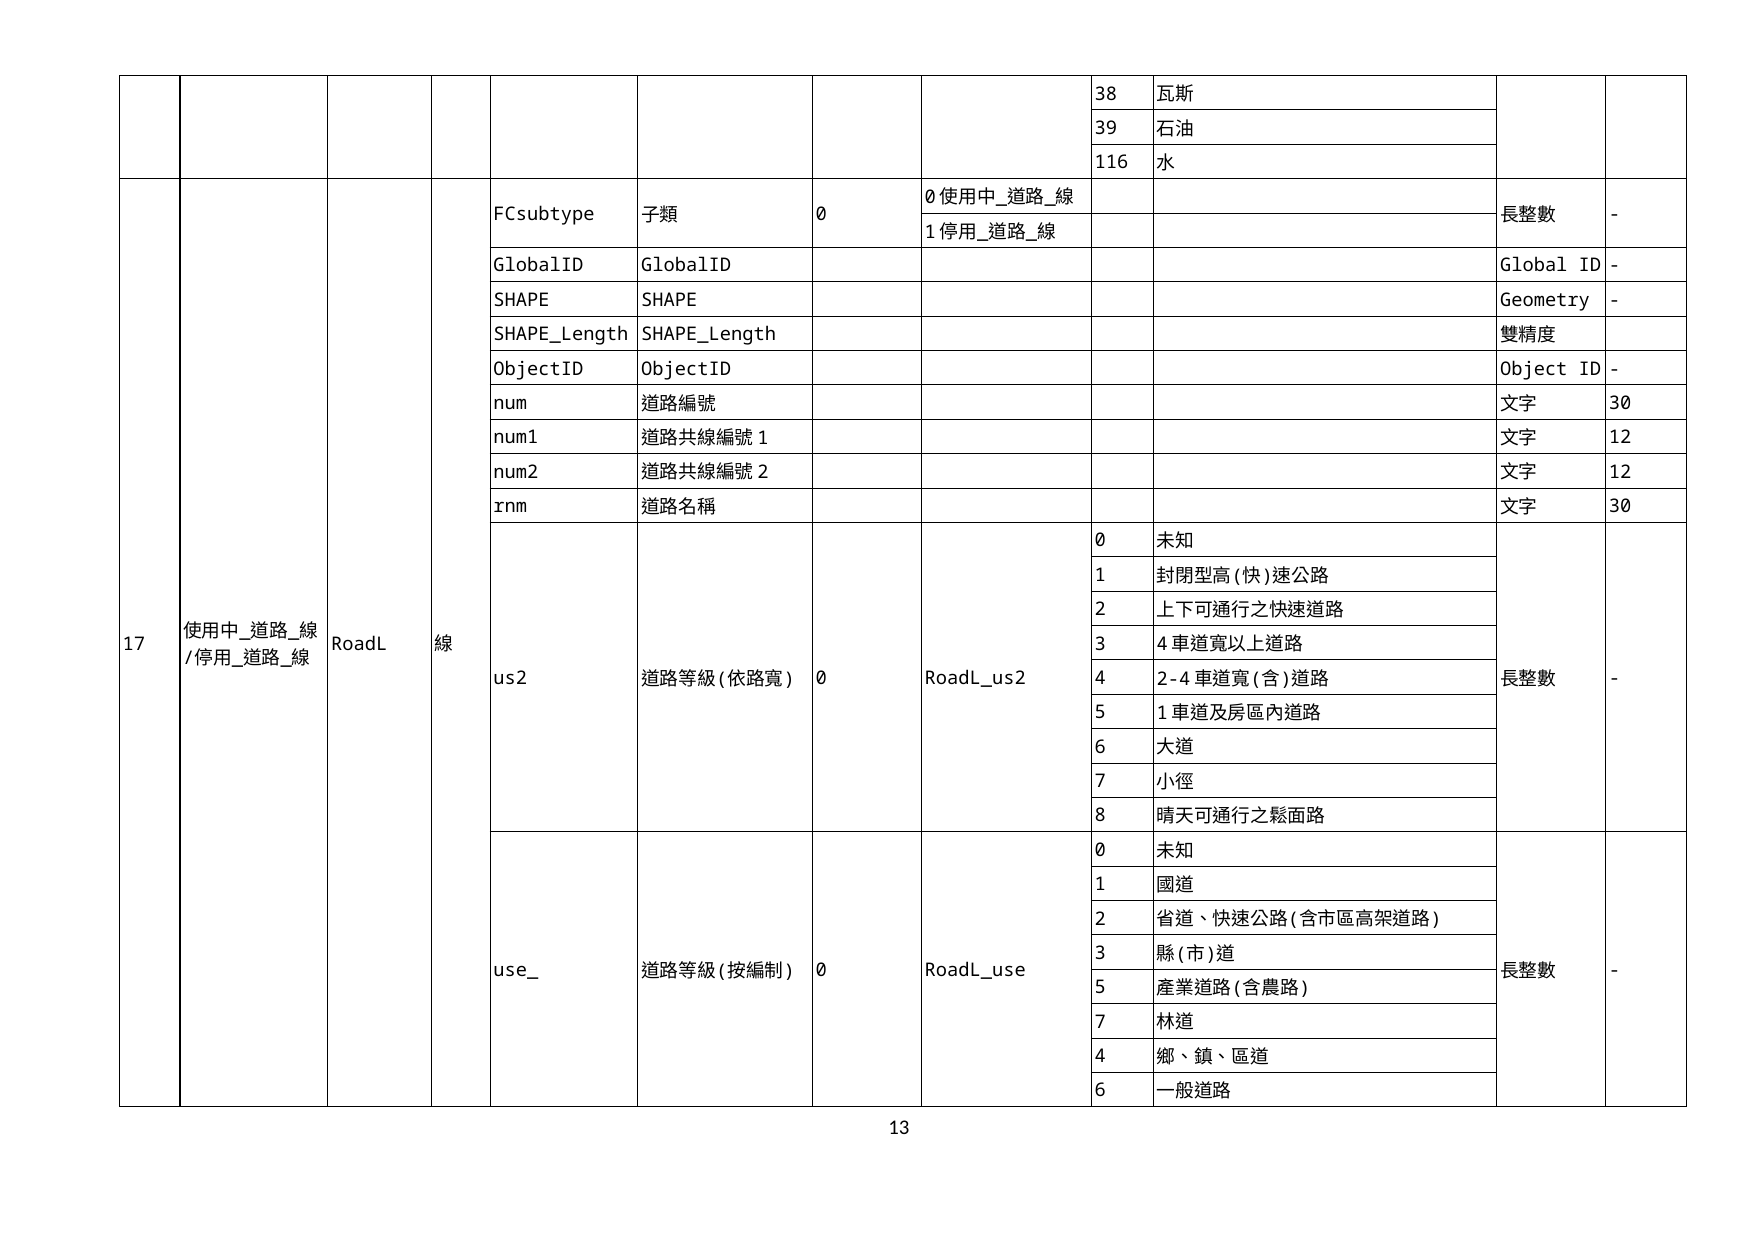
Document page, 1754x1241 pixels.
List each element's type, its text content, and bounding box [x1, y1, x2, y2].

table_cell 0 [813, 179, 921, 247]
table_cell 水 [1154, 145, 1496, 178]
table_cell 30 [1606, 489, 1686, 522]
table_cell [1154, 317, 1496, 350]
table_cell [1092, 282, 1153, 316]
table_cell 38 [1092, 76, 1153, 109]
table_cell [1154, 420, 1496, 453]
table_cell [1092, 454, 1153, 487]
table_cell - [1606, 351, 1686, 384]
table_cell [1606, 317, 1686, 350]
table_cell 鄉、鎮、區道 [1154, 1039, 1496, 1072]
table_cell [922, 420, 1091, 453]
table_cell 小徑 [1154, 764, 1496, 797]
table_cell GlobalID [491, 248, 637, 281]
table_cell [1154, 179, 1496, 212]
table_cell 瓦斯 [1154, 76, 1496, 109]
table_cell 道路等級(按編制) [638, 832, 812, 1106]
table_cell [1092, 489, 1153, 522]
table_cell [1092, 420, 1153, 453]
table_cell [813, 351, 921, 384]
table_cell 17 [120, 179, 179, 1106]
table_cell 5 [1092, 695, 1153, 728]
table_cell 道路等級(依路寬) [638, 523, 812, 831]
table_cell 39 [1092, 110, 1153, 144]
table_cell 8 [1092, 798, 1153, 831]
table_cell - [1606, 282, 1686, 316]
table_cell 0 [1092, 523, 1153, 556]
table_cell SHAPE [491, 282, 637, 316]
table_cell 長整數 [1497, 179, 1605, 247]
table_cell 文字 [1497, 420, 1605, 453]
table_cell [813, 282, 921, 316]
table_cell 一般道路 [1154, 1073, 1496, 1106]
table_cell [813, 76, 921, 178]
table_cell Geometry [1497, 282, 1605, 316]
table_cell ObjectID [638, 351, 812, 384]
table_cell [1154, 248, 1496, 281]
table_cell [491, 76, 637, 178]
table_cell 2-4車道寬(含)道路 [1154, 660, 1496, 694]
table_cell 7 [1092, 1004, 1153, 1037]
table_cell 3 [1092, 626, 1153, 659]
table_cell [1154, 489, 1496, 522]
table_cell 國道 [1154, 867, 1496, 900]
table_cell [638, 76, 812, 178]
table_cell Global ID [1497, 248, 1605, 281]
table_cell 4 [1092, 660, 1153, 694]
table_cell 大道 [1154, 729, 1496, 762]
table_cell 116 [1092, 145, 1153, 178]
table_cell RoadL_use [922, 832, 1091, 1106]
table_cell 未知 [1154, 523, 1496, 556]
table_cell [181, 76, 327, 178]
table_cell 未知 [1154, 832, 1496, 866]
table_cell 1 [1092, 867, 1153, 900]
table_cell [922, 76, 1091, 178]
table_cell num1 [491, 420, 637, 453]
table_cell [1154, 282, 1496, 316]
table_cell 線 [432, 179, 490, 1106]
table_cell 2 [1092, 901, 1153, 934]
table_cell 0 [813, 832, 921, 1106]
table_cell [1092, 317, 1153, 350]
table_cell [120, 76, 179, 178]
table_cell 文字 [1497, 489, 1605, 522]
table_cell [813, 420, 921, 453]
table_cell 石油 [1154, 110, 1496, 144]
table_cell 3 [1092, 935, 1153, 969]
table_cell 封閉型高(快)速公路 [1154, 557, 1496, 591]
table_cell us2 [491, 523, 637, 831]
table_cell 7 [1092, 764, 1153, 797]
table_cell 文字 [1497, 385, 1605, 419]
table_cell 6 [1092, 729, 1153, 762]
table_cell - [1606, 523, 1686, 831]
table_cell [813, 489, 921, 522]
table_cell 縣(市)道 [1154, 935, 1496, 969]
table_cell [328, 76, 431, 178]
table_cell 省道、快速公路(含市區高架道路) [1154, 901, 1496, 934]
table_cell 0 [813, 523, 921, 831]
table_cell ObjectID [491, 351, 637, 384]
table_cell 道路共線編號1 [638, 420, 812, 453]
table_cell SHAPE_Length [638, 317, 812, 350]
table_cell [1092, 351, 1153, 384]
table_cell [922, 351, 1091, 384]
table_cell num2 [491, 454, 637, 487]
table_cell 上下可通行之快速道路 [1154, 592, 1496, 625]
table_cell 道路編號 [638, 385, 812, 419]
table_cell [1497, 76, 1605, 178]
table_cell 4車道寬以上道路 [1154, 626, 1496, 659]
table_cell 1車道及房區內道路 [1154, 695, 1496, 728]
table_cell [1154, 385, 1496, 419]
table_cell 晴天可通行之鬆面路 [1154, 798, 1496, 831]
table_cell [922, 385, 1091, 419]
table_cell [922, 454, 1091, 487]
table_cell 1 [1092, 557, 1153, 591]
table_cell rnm [491, 489, 637, 522]
table_cell 產業道路(含農路) [1154, 970, 1496, 1003]
table_cell 0 [1092, 832, 1153, 866]
table_cell [1092, 385, 1153, 419]
table_cell 雙精度 [1497, 317, 1605, 350]
table_cell 道路共線編號2 [638, 454, 812, 487]
table_cell 1停用_道路_線 [922, 214, 1091, 247]
table_cell [922, 282, 1091, 316]
table_cell 2 [1092, 592, 1153, 625]
table_cell use_ [491, 832, 637, 1106]
table_cell [813, 454, 921, 487]
table_cell 6 [1092, 1073, 1153, 1106]
table_cell SHAPE [638, 282, 812, 316]
table_cell RoadL [328, 179, 431, 1106]
table_cell 12 [1606, 454, 1686, 487]
table_cell 12 [1606, 420, 1686, 453]
table_cell 林道 [1154, 1004, 1496, 1037]
table_cell [813, 248, 921, 281]
table_cell [1154, 214, 1496, 247]
table_cell 道路名稱 [638, 489, 812, 522]
table_cell - [1606, 832, 1686, 1106]
table_cell 使用中_道路_線 /停用_道路_線 [181, 179, 327, 1106]
table_cell 長整數 [1497, 832, 1605, 1106]
table_cell [922, 489, 1091, 522]
table_cell [922, 248, 1091, 281]
table_cell - [1606, 248, 1686, 281]
table_cell [1092, 179, 1153, 212]
table_cell [813, 385, 921, 419]
table_cell [1092, 248, 1153, 281]
table_cell [1154, 351, 1496, 384]
table_cell - [1606, 76, 1686, 178]
table_cell 0使用中_道路_線 [922, 179, 1091, 212]
table_cell [1154, 454, 1496, 487]
table_cell [432, 76, 490, 178]
table_cell FCsubtype [491, 179, 637, 247]
table_cell 長整數 [1497, 523, 1605, 831]
table_cell [922, 317, 1091, 350]
table_cell 文字 [1497, 454, 1605, 487]
table_cell 5 [1092, 970, 1153, 1003]
table_cell GlobalID [638, 248, 812, 281]
table_cell RoadL_us2 [922, 523, 1091, 831]
table_cell [1092, 214, 1153, 247]
table_cell SHAPE_Length [491, 317, 637, 350]
table_cell 30 [1606, 385, 1686, 419]
table_cell num [491, 385, 637, 419]
table_cell [813, 317, 921, 350]
table_cell 4 [1092, 1039, 1153, 1072]
table_cell Object ID [1497, 351, 1605, 384]
table_cell 子類 [638, 179, 812, 247]
table_cell - [1606, 179, 1686, 247]
